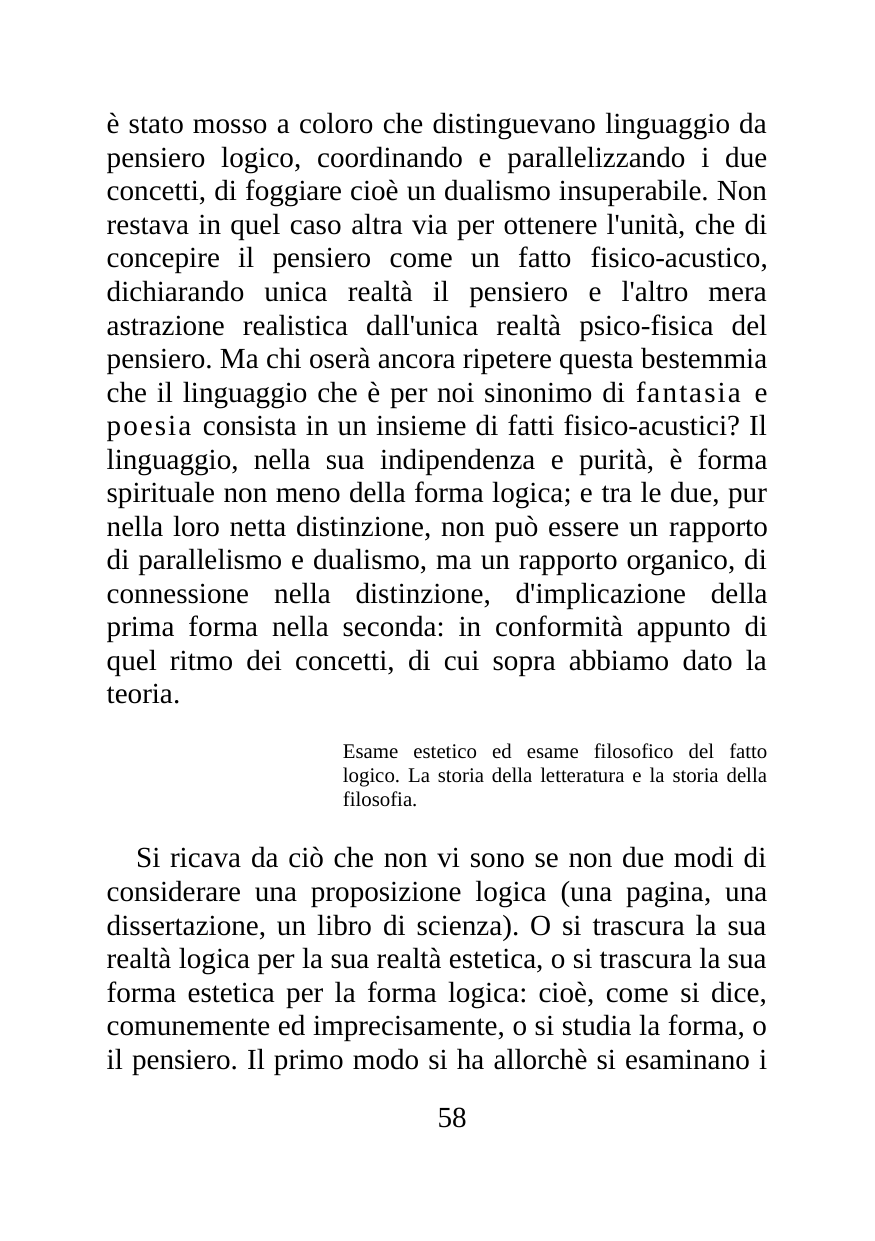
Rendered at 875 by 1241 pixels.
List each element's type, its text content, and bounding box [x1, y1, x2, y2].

text Esame estetico ed esame filosofico del fatto logico. La storia della letteratura e la storia della filosofia. [343, 739, 768, 811]
text Si ricava da ciò che non vi sono se non due modi di considerare una proposizione logica (una pagina, una dissertazione, un libro di scienza). O si trascura la sua realtà logica per la sua realtà estetica, o si trascura la sua forma estetica per la forma logica: cioè, come si dice, comunemente ed imprecisamente, o si studia la forma, o il pensiero. Il primo modo si ha allorchè si esaminano i [106, 841, 768, 1075]
text è stato mosso a coloro che distinguevano linguaggio da pensiero logico, coordinando e parallelizzando i due concetti, di foggiare cioè un dualismo insuperabile. Non restava in quel caso altra via per ottenere l'unità, che di concepire il pensiero come un fatto fisico-acustico, dichiarando unica realtà il pensiero e l'altro mera astrazione realistica dall'unica realtà psico-fisica del pensiero. Ma chi oserà ancora ripetere questa bestemmia che il linguaggio che è per noi sinonimo di fantasia e poesia consista in un insieme di fatti fisico-acustici? Il linguaggio, nella sua indipendenza e purità, è forma spirituale non meno della forma logica; e tra le due, pur nella loro netta distinzione, non può essere un rapporto di parallelismo e dualismo, ma un rapporto organico, di connessione nella distinzione, d'implicazione della prima forma nella seconda: in conformità appunto di quel ritmo dei concetti, di cui sopra abbiamo dato la teoria. [106, 106, 768, 710]
